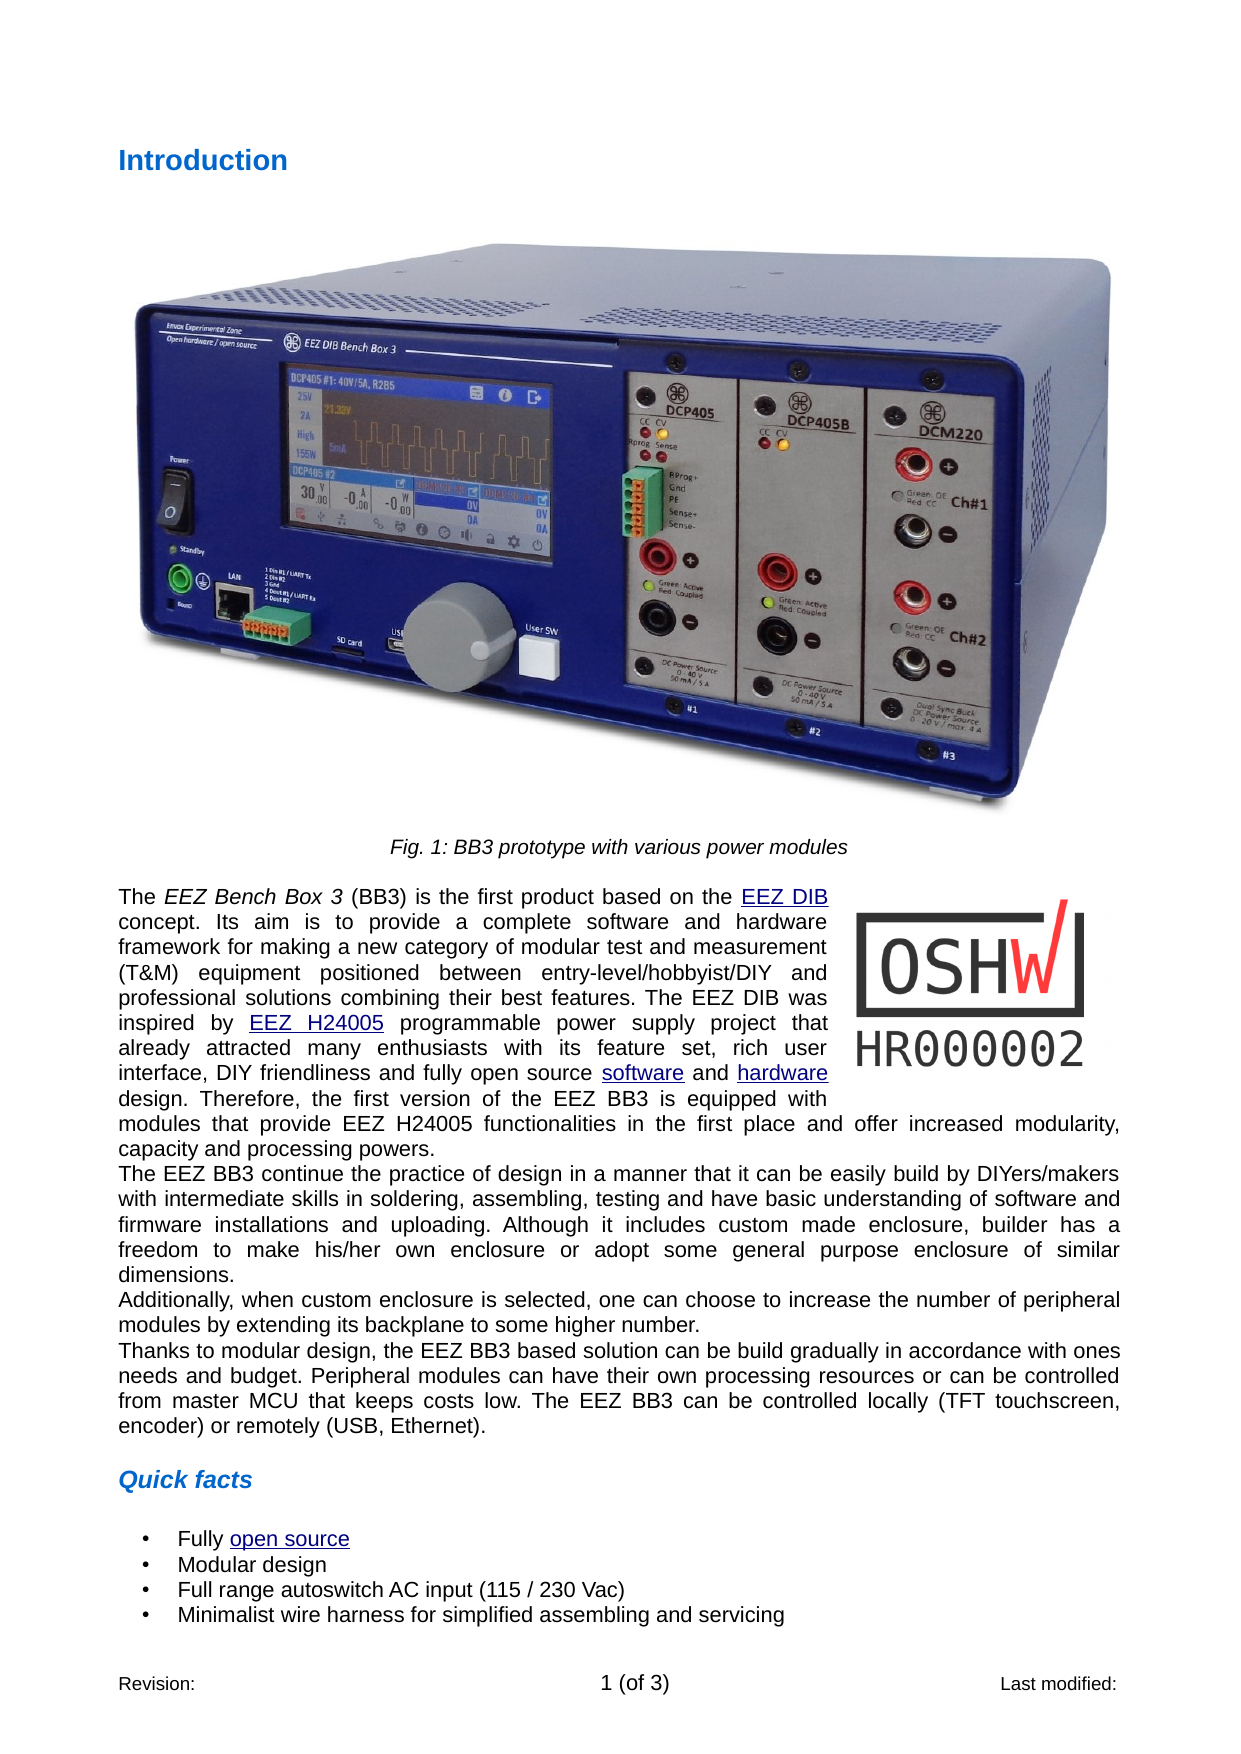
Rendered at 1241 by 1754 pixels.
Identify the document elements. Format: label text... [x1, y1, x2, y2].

list Full range autoswitch AC input (115 / 230 Vac) [142, 1577, 1110, 1602]
text Thanks to modular design, the EEZ BB3 based solution can be build gradually in accordance with ones needs and budget. Peripheral modules can have their own processing resources or can be controlled from master MCU that keeps costs low. The EEZ BB3 can be controlled locally (TFT touchscreen, encoder) or remotely (USB, Ethernet). [118, 1338, 1122, 1438]
picture [118, 214, 1123, 835]
text The EEZ BB3 continue the practice of design in a manner that it can be easily build by DIYers/makers with intermediate skills in soldering, assembling, testing and have basic understanding of software and firmware installations and uploading. Although it includes custom made enclosure, builder has a freedom to make his/her own enclosure or adopt some general purpose enclosure of similar dimensions. [118, 1161, 1122, 1287]
list Minimalist wire harness for simplified assembling and servicing [142, 1602, 1110, 1627]
subtitle Introduction [118, 143, 1122, 177]
text Additionally, when custom enclosure is selected, one can choose to increase the number of peripheral modules by extending its backplane to some higher number. [118, 1287, 1122, 1338]
list Modular design [142, 1551, 1110, 1577]
text Fig. 1: BB3 prototype with various power modules [118, 835, 1122, 859]
picture [828, 886, 1112, 1093]
text The EEZ Bench Box 3 (BB3) is the first product based on the EEZ DIB concept. Its aim is to provide a complete software and hardware framework for making a new category of modular test and measurement (T&M) equipment positioned between entry-level/hobbyist/DIY and professional solutions combining their best features. The EEZ DIB was inspired by EEZ H24005 programmable power supply project that already attracted many enthusiasts with its feature set, rich user interface, DIY friendliness and fully open source software and hardware design. Therefore, the first version of the EEZ BB3 is equipped with modules that provide EEZ H24005 functionalities in the first place and offer increased modularity, capacity and processing powers. [118, 884, 1122, 1161]
list Fully open source [142, 1526, 1110, 1551]
subtitle Quick facts [118, 1465, 1122, 1494]
